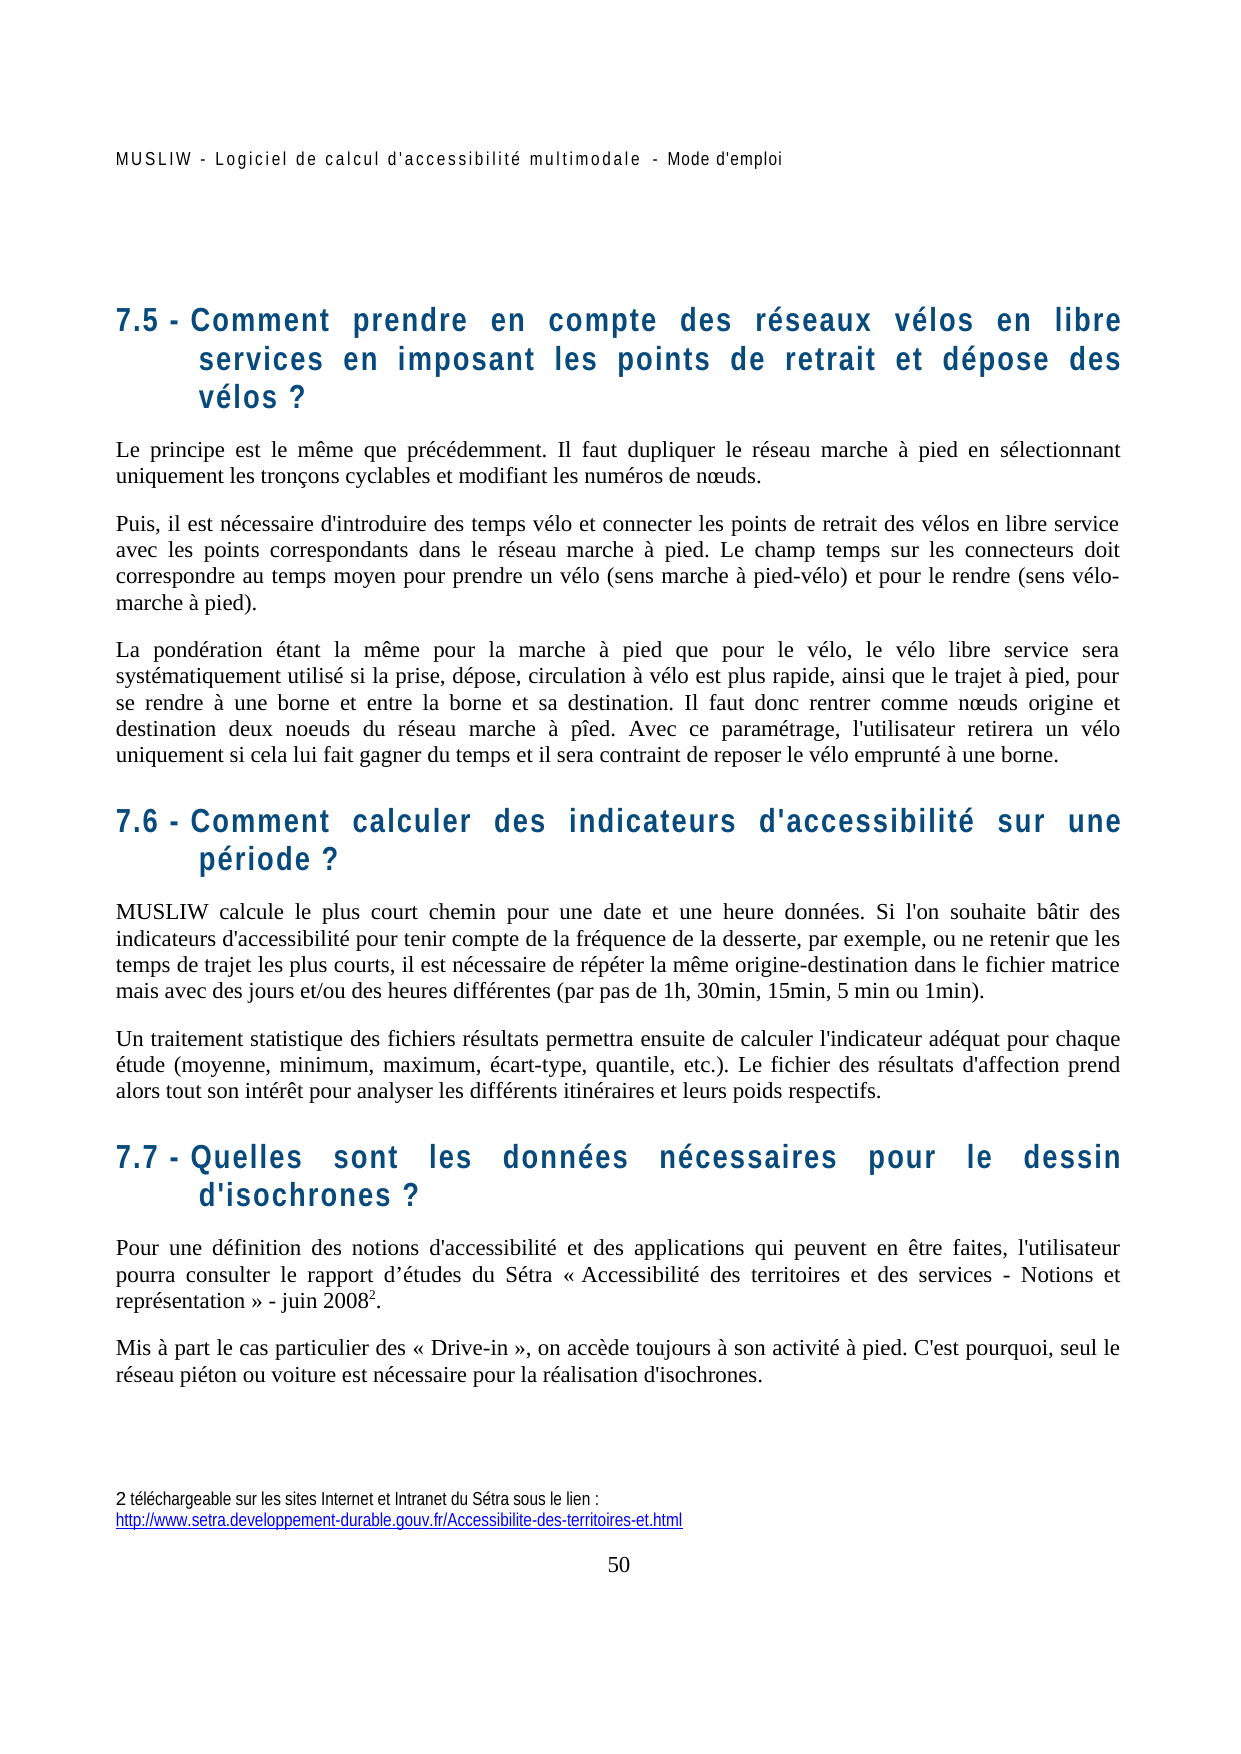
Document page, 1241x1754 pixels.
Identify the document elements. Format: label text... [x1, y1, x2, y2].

text Le principe est le même que précédemment. Il faut dupliquer le réseau marche à pied en sélectionnant uniquement les tronçons cyclables et modifiant les numéros de nœuds. [116, 436, 1122, 489]
subtitle Comment calculer des indicateurs d'accessibilité sur une période ? [116, 801, 1122, 878]
subtitle Quelles sont les données nécessaires pour le dessin d'isochrones ? [116, 1137, 1122, 1213]
subtitle Comment prendre en compte des réseaux vélos en libre services en imposant les points de retrait et dépose des vélos ? [116, 301, 1122, 415]
text téléchargeable sur les sites Internet et Intranet du Sétra sous le lien : http://www.setra.developpement-durable.gouv.fr/Accessibilite-des-territoires-et.html [116, 1487, 1122, 1531]
text Puis, il est nécessaire d'introduire des temps vélo et connecter les points de retrait des vélos en libre service avec les points correspondants dans le réseau marche à pied. Le champ temps sur les connecteurs doit correspondre au temps moyen pour prendre un vélo (sens marche à pied-vélo) et pour le rendre (sens vélo-marche à pied). [116, 510, 1122, 615]
text MUSLIW calcule le plus court chemin pour une date et une heure données. Si l'on souhaite bâtir des indicateurs d'accessibilité pour tenir compte de la fréquence de la desserte, par exemple, ou ne retenir que les temps de trajet les plus courts, il est nécessaire de répéter la même origine-destination dans le fichier matrice mais avec des jours et/ou des heures différentes (par pas de 1h, 30min, 15min, 5 min ou 1min). [116, 898, 1122, 1004]
text Mis à part le cas particulier des « Drive-in », on accède toujours à son activité à pied. C'est pourquoi, seul le réseau piéton ou voiture est nécessaire pour la réalisation d'isochrones. [116, 1334, 1122, 1387]
text Pour une définition des notions d'accessibilité et des applications qui peuvent en être faites, l'utilisateur pourra consulter le rapport d’études du Sétra « Accessibilité des territoires et des services - Notions et représentation » - juin 2008. [116, 1234, 1122, 1313]
text Un traitement statistique des fichiers résultats permettra ensuite de calculer l'indicateur adéquat pour chaque étude (moyenne, minimum, maximum, écart-type, quantile, etc.). Le fichier des résultats d'affection prend alors tout son intérêt pour analyser les différents itinéraires et leurs poids respectifs. [116, 1025, 1122, 1104]
text La pondération étant la même pour la marche à pied que pour le vélo, le vélo libre service sera systématiquement utilisé si la prise, dépose, circulation à vélo est plus rapide, ainsi que le trajet à pied, pour se rendre à une borne et entre la borne et sa destination. Il faut donc rentrer comme nœuds origine et destination deux noeuds du réseau marche à pîed. Avec ce paramétrage, l'utilisateur retirera un vélo uniquement si cela lui fait gagner du temps et il sera contraint de reposer le vélo emprunté à une borne. [116, 636, 1122, 768]
